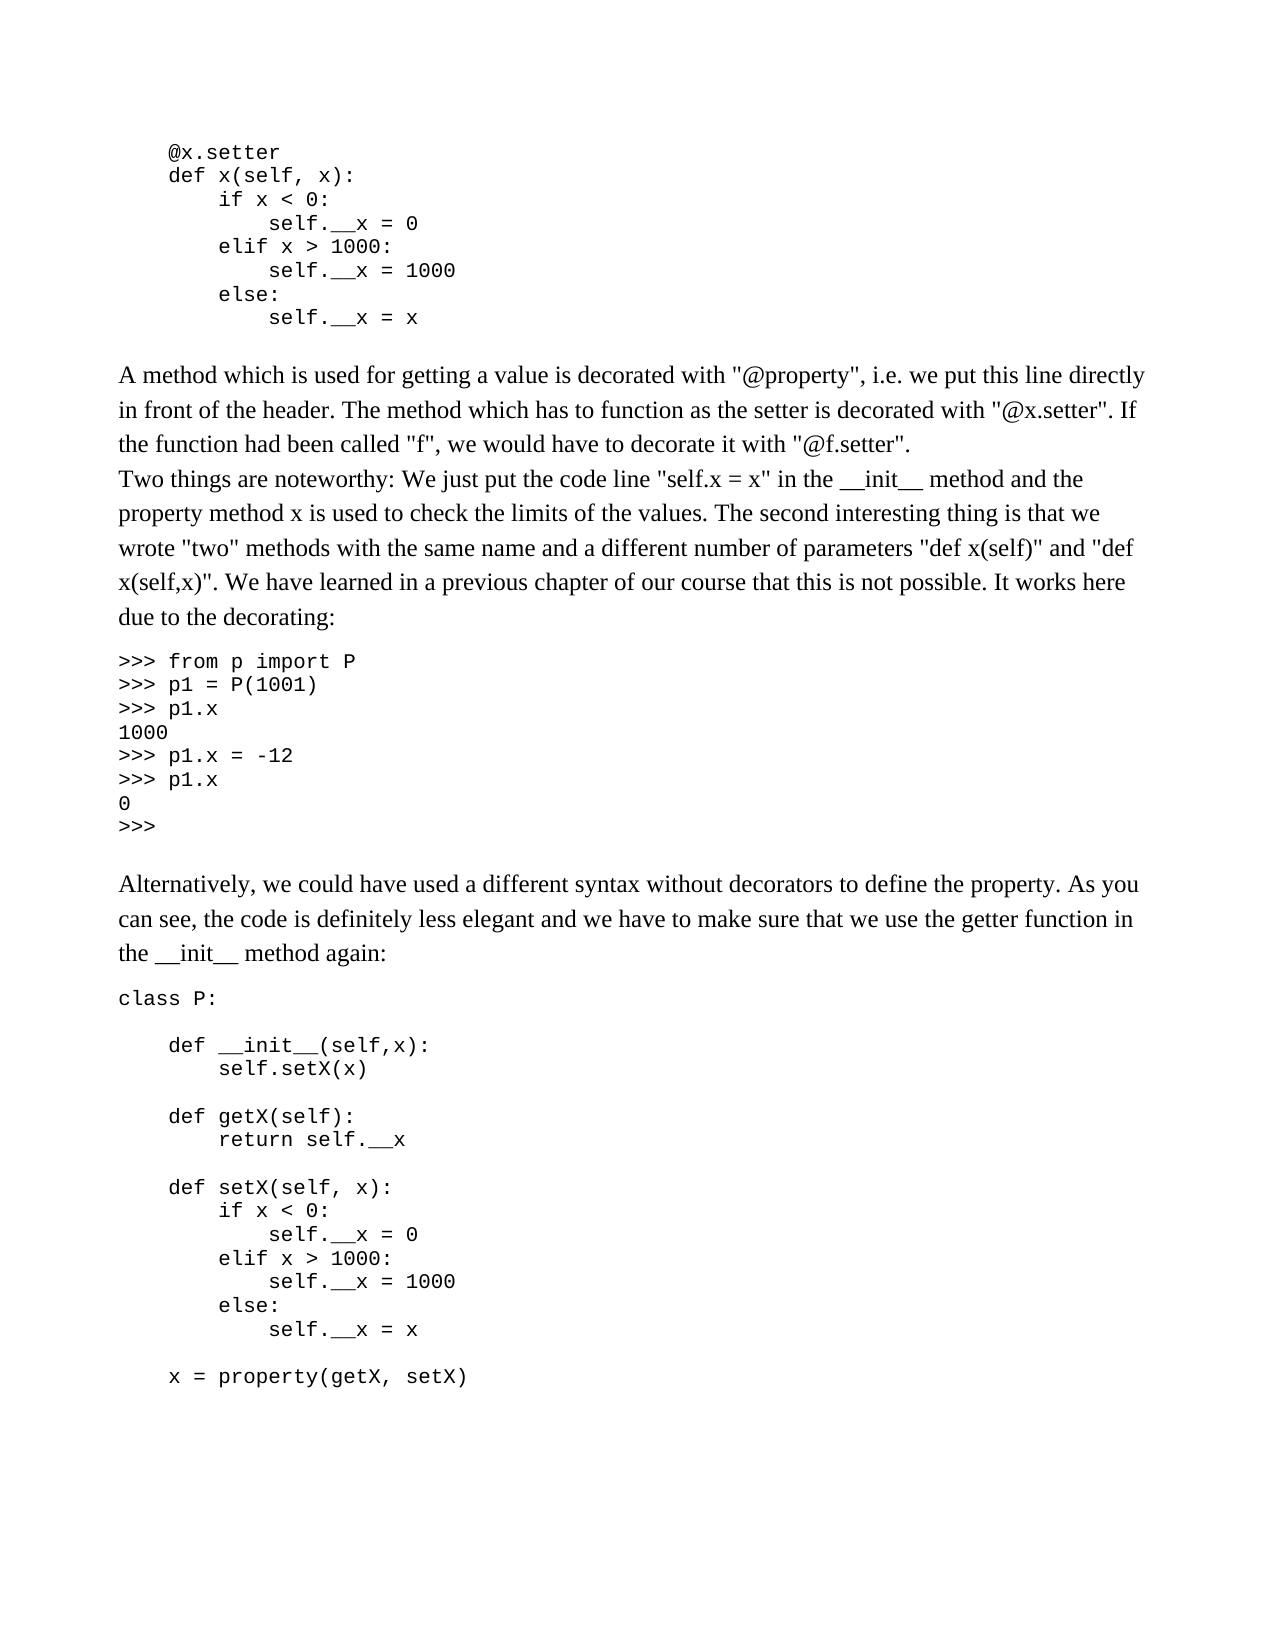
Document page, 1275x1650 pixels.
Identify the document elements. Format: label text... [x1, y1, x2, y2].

text else: [118, 284, 1157, 307]
text self.setX(x) [118, 1058, 1157, 1082]
text >>> p1 = P(1001) [118, 674, 1157, 698]
text 1000 [118, 722, 1157, 745]
text if x < 0: [118, 189, 1157, 213]
text 0 [118, 793, 1157, 816]
text elif x > 1000: [118, 236, 1157, 260]
text Alternatively, we could have used a different syntax without decorators to define the property. As you can see, the code is definitely less elegant and we have to make sure that we use the getter function in the __init__ method again: [118, 869, 1157, 967]
text x = property(getX, setX) [118, 1366, 1157, 1389]
text A method which is used for getting a value is decorated with "@property", i.e. we put this line directly in front of the header. The method which has to function as the setter is decorated with "@x.setter". If the function had been called "f", we would have to decorate it with "@f.setter". Two things are noteworthy: We just put the code line "self.x = x" in the __init__ method and the property method x is used to check the limits of the values. The second interesting thing is that we wrote "two" methods with the same name and a different number of parameters "def x(self)" and "def x(self,x)". We have learned in a previous chapter of our course that this is not possible. It works here due to the decorating: [118, 360, 1157, 631]
text def getX(self): [118, 1106, 1157, 1129]
text def __init__(self,x): [118, 1035, 1157, 1058]
text self.__x = 1000 [118, 260, 1157, 284]
text >>> [118, 816, 1157, 840]
text if x < 0: [118, 1200, 1157, 1224]
text >>> p1.x [118, 769, 1157, 793]
text self.__x = x [118, 307, 1157, 331]
text >>> from p import P [118, 651, 1157, 674]
text elif x > 1000: [118, 1248, 1157, 1271]
text self.__x = 0 [118, 213, 1157, 236]
text def setX(self, x): [118, 1177, 1157, 1200]
text def x(self, x): [118, 165, 1157, 189]
text self.__x = 1000 [118, 1271, 1157, 1295]
text self.__x = 0 [118, 1224, 1157, 1248]
text self.__x = x [118, 1318, 1157, 1342]
text class P: [118, 987, 1157, 1011]
text return self.__x [118, 1129, 1157, 1153]
text >>> p1.x [118, 698, 1157, 722]
text else: [118, 1295, 1157, 1318]
text @x.setter [118, 142, 1157, 165]
text >>> p1.x = -12 [118, 745, 1157, 769]
